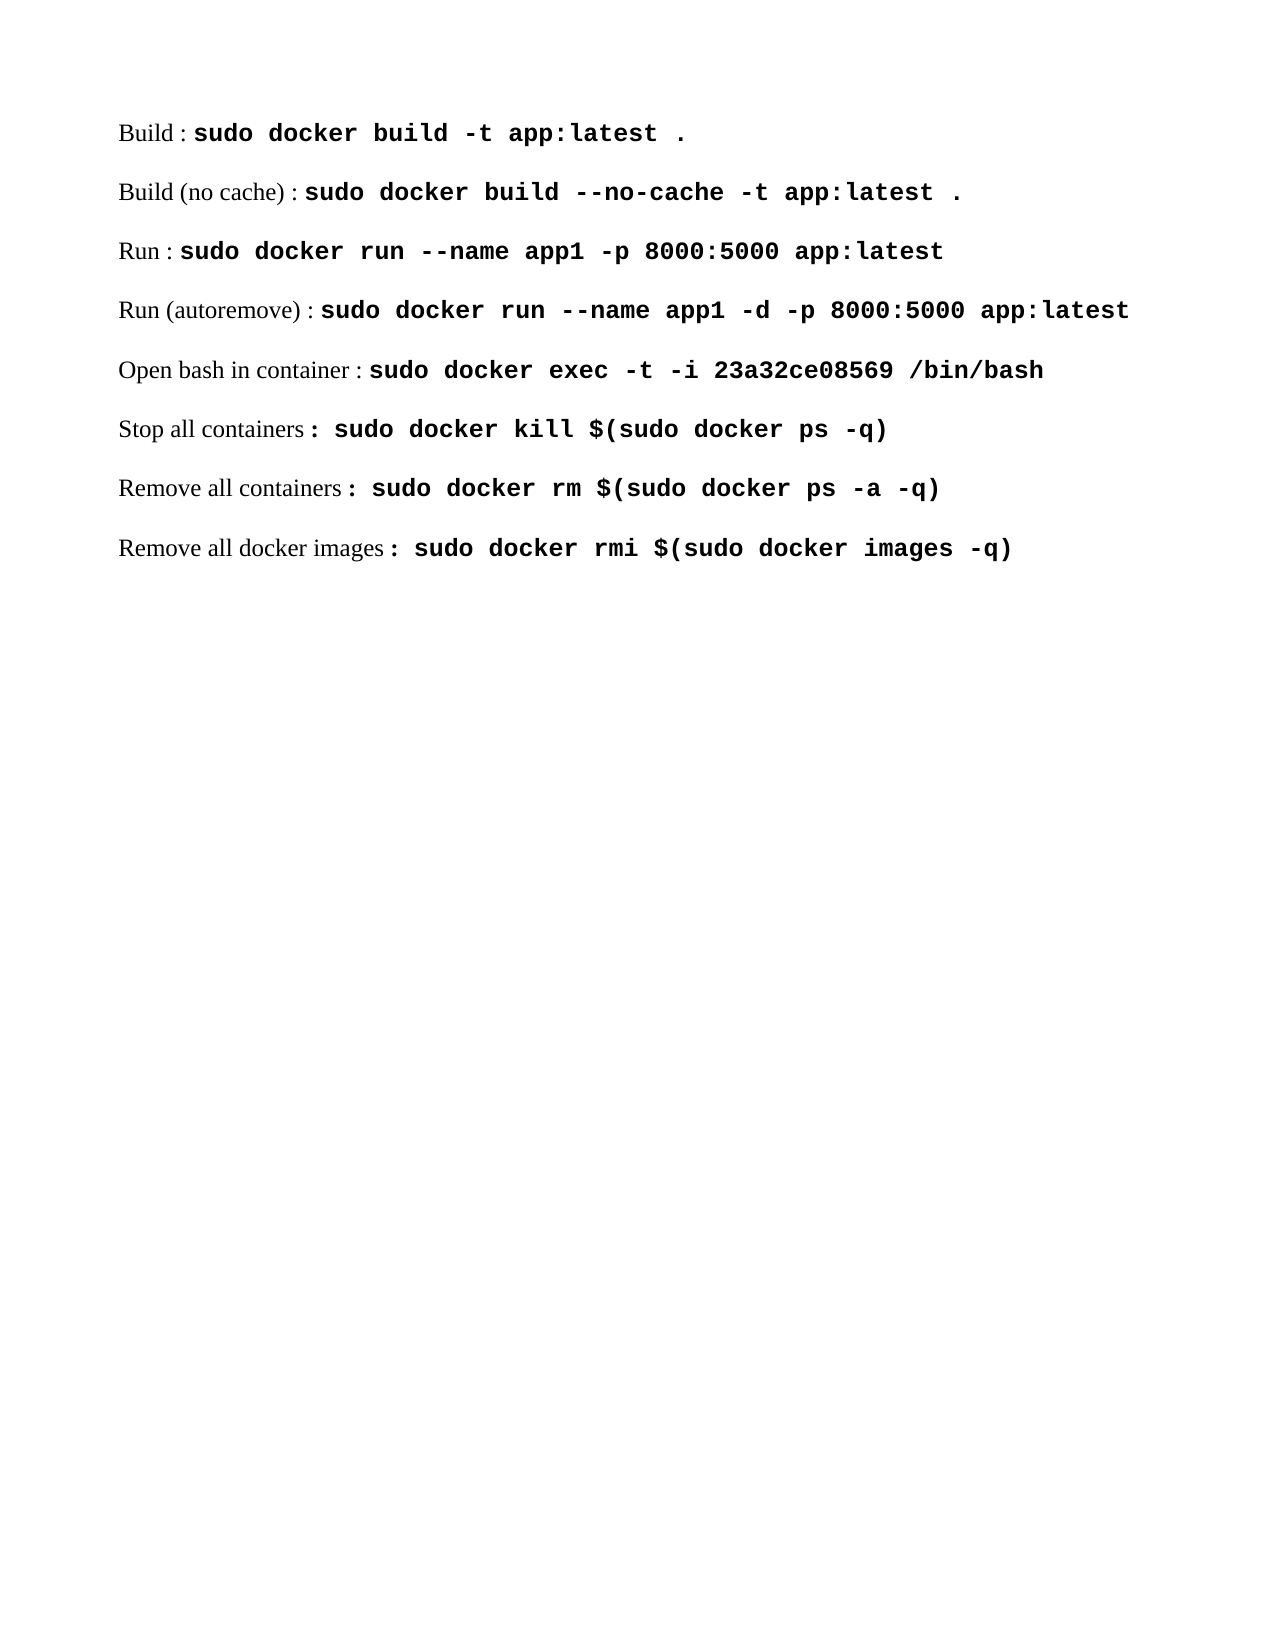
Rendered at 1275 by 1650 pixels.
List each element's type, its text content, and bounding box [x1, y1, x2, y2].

text Run : sudo docker run --name app1 -p 8000:5000 app:latest [118, 236, 1157, 267]
text Run (autoremove) : sudo docker run --name app1 -d -p 8000:5000 app:latest [118, 296, 1157, 326]
text Remove all containers : sudo docker rm $(sudo docker ps -a -q) [118, 473, 1157, 504]
text Stop all containers : sudo docker kill $(sudo docker ps -q) [118, 414, 1157, 445]
text Build : sudo docker build -t app:latest . [118, 118, 1157, 149]
text Remove all docker images : sudo docker rmi $(sudo docker images -q) [118, 533, 1157, 563]
text Open bash in container : sudo docker exec -t -i 23a32ce08569 /bin/bash [118, 355, 1157, 386]
text Build (no cache) : sudo docker build --no-cache -t app:latest . [118, 177, 1157, 208]
